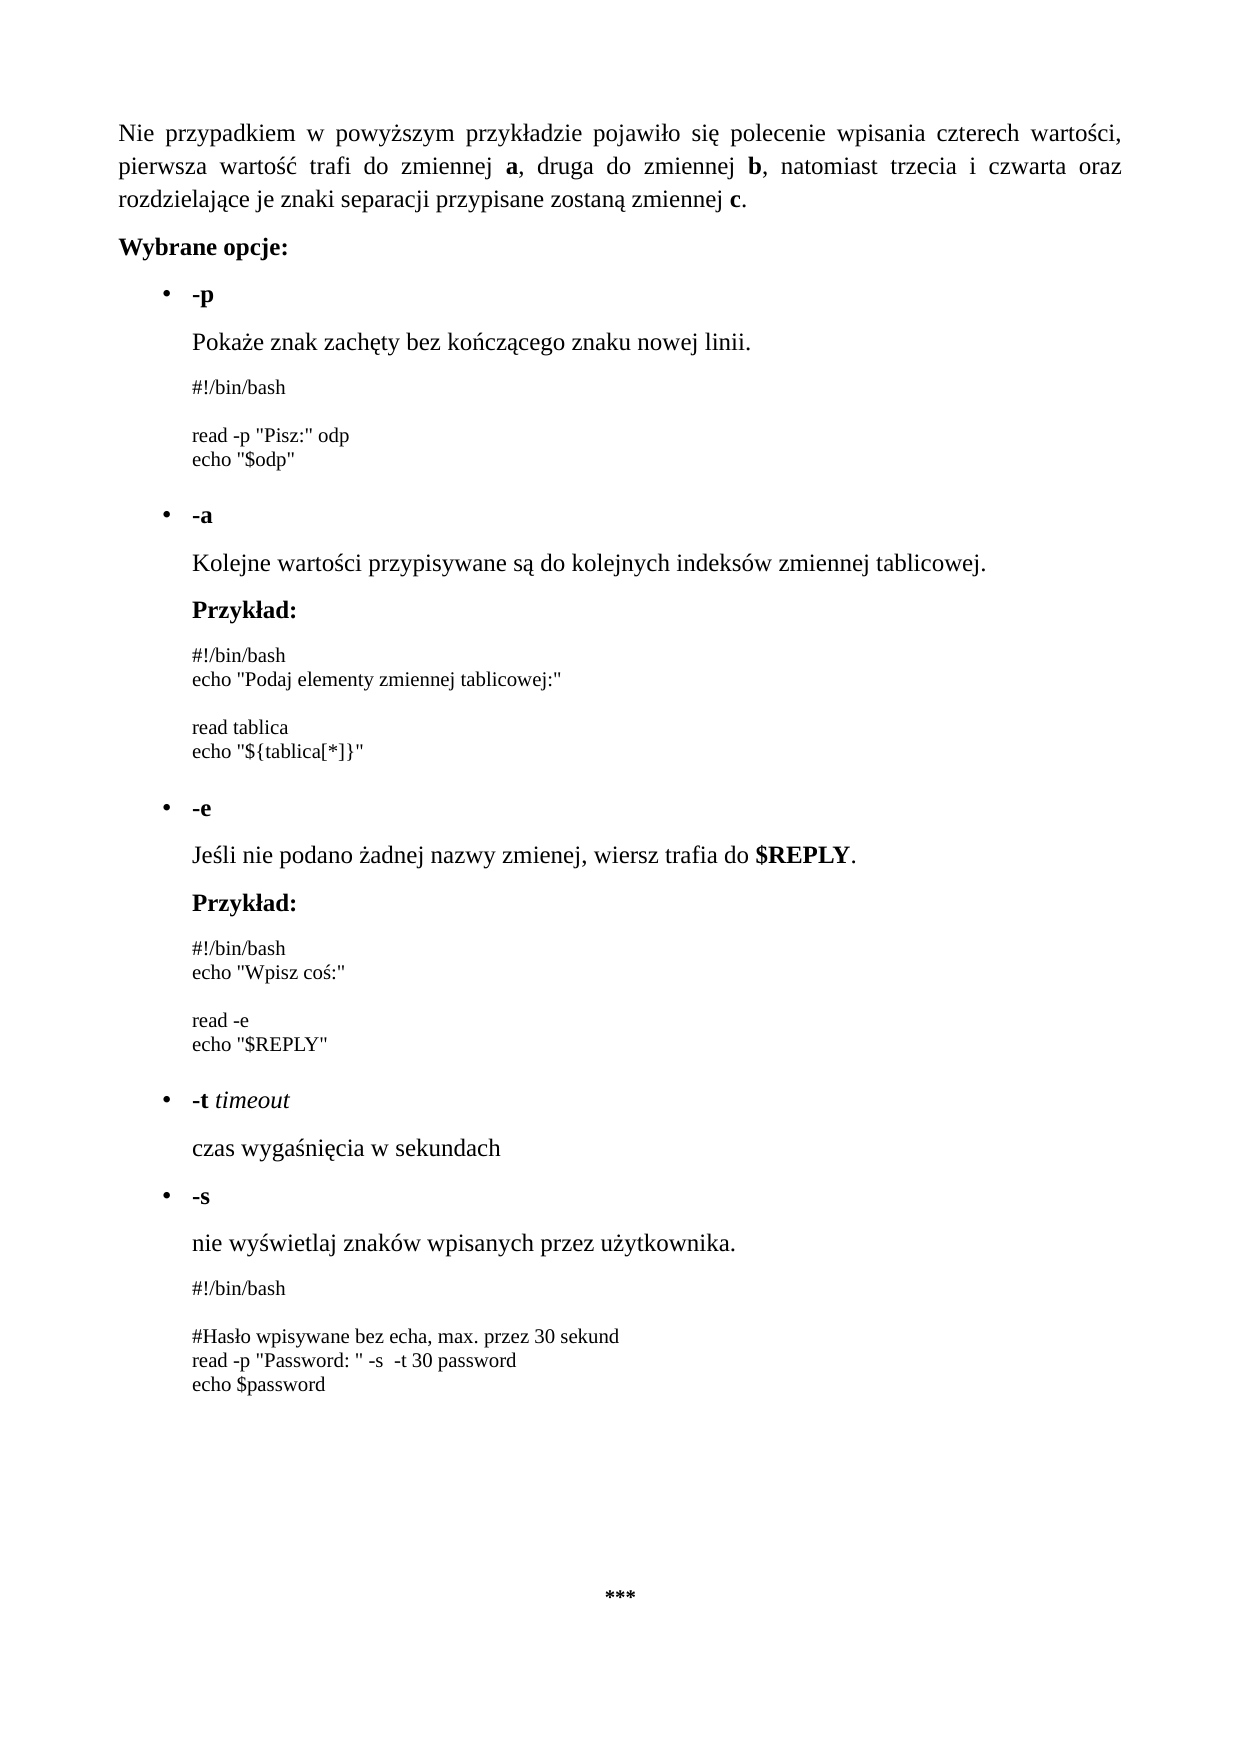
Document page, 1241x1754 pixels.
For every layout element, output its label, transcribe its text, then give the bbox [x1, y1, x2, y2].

list echo "Wpisz coś:" [162, 960, 1122, 984]
list #!/bin/bash [162, 643, 1122, 667]
list -p [162, 279, 1122, 308]
list Przykład: [162, 888, 1122, 917]
list read -p "Pisz:" odp [162, 423, 1122, 447]
list -t timeout [162, 1086, 1122, 1114]
list read -e [162, 1008, 1122, 1032]
list read tablica [162, 715, 1122, 739]
list Przykład: [162, 596, 1122, 624]
text Wybrane opcje: [118, 232, 1122, 261]
list Kolejne wartości przypisywane są do kolejnych indeksów zmiennej tablicowej. [162, 548, 1122, 577]
list -s [162, 1181, 1122, 1209]
list -a [162, 500, 1122, 529]
list Pokaże znak zachęty bez kończącego znaku nowej linii. [162, 327, 1122, 356]
list nie wyświetlaj znaków wpisanych przez użytkownika. [162, 1228, 1122, 1257]
list echo "Podaj elementy zmiennej tablicowej:" [162, 667, 1122, 691]
list echo "$odp" [162, 447, 1122, 471]
list #!/bin/bash [162, 374, 1122, 399]
list #!/bin/bash [162, 936, 1122, 960]
text Nie przypadkiem w powyższym przykładzie pojawiło się polecenie wpisania czterech wartości, pierwsza wartość trafi do zmiennej a, druga do zmiennej b, natomiast trzecia i czwarta oraz rozdzielające je znaki separacji przypisane zostaną zmiennej c. [118, 118, 1122, 213]
list echo $password [162, 1372, 1122, 1396]
list Jeśli nie podano żadnej nazwy zmienej, wiersz trafia do $REPLY. [162, 841, 1122, 869]
list czas wygaśnięcia w sekundach [162, 1133, 1122, 1162]
list #Hasło wpisywane bez echa, max. przez 30 sekund [162, 1324, 1122, 1348]
list -e [162, 793, 1122, 822]
text *** [118, 1585, 1122, 1609]
list #!/bin/bash [162, 1276, 1122, 1300]
list echo "$REPLY" [162, 1032, 1122, 1056]
list read -p "Password: " -s -t 30 password [162, 1348, 1122, 1372]
list echo "${tablica[*]}" [162, 739, 1122, 763]
